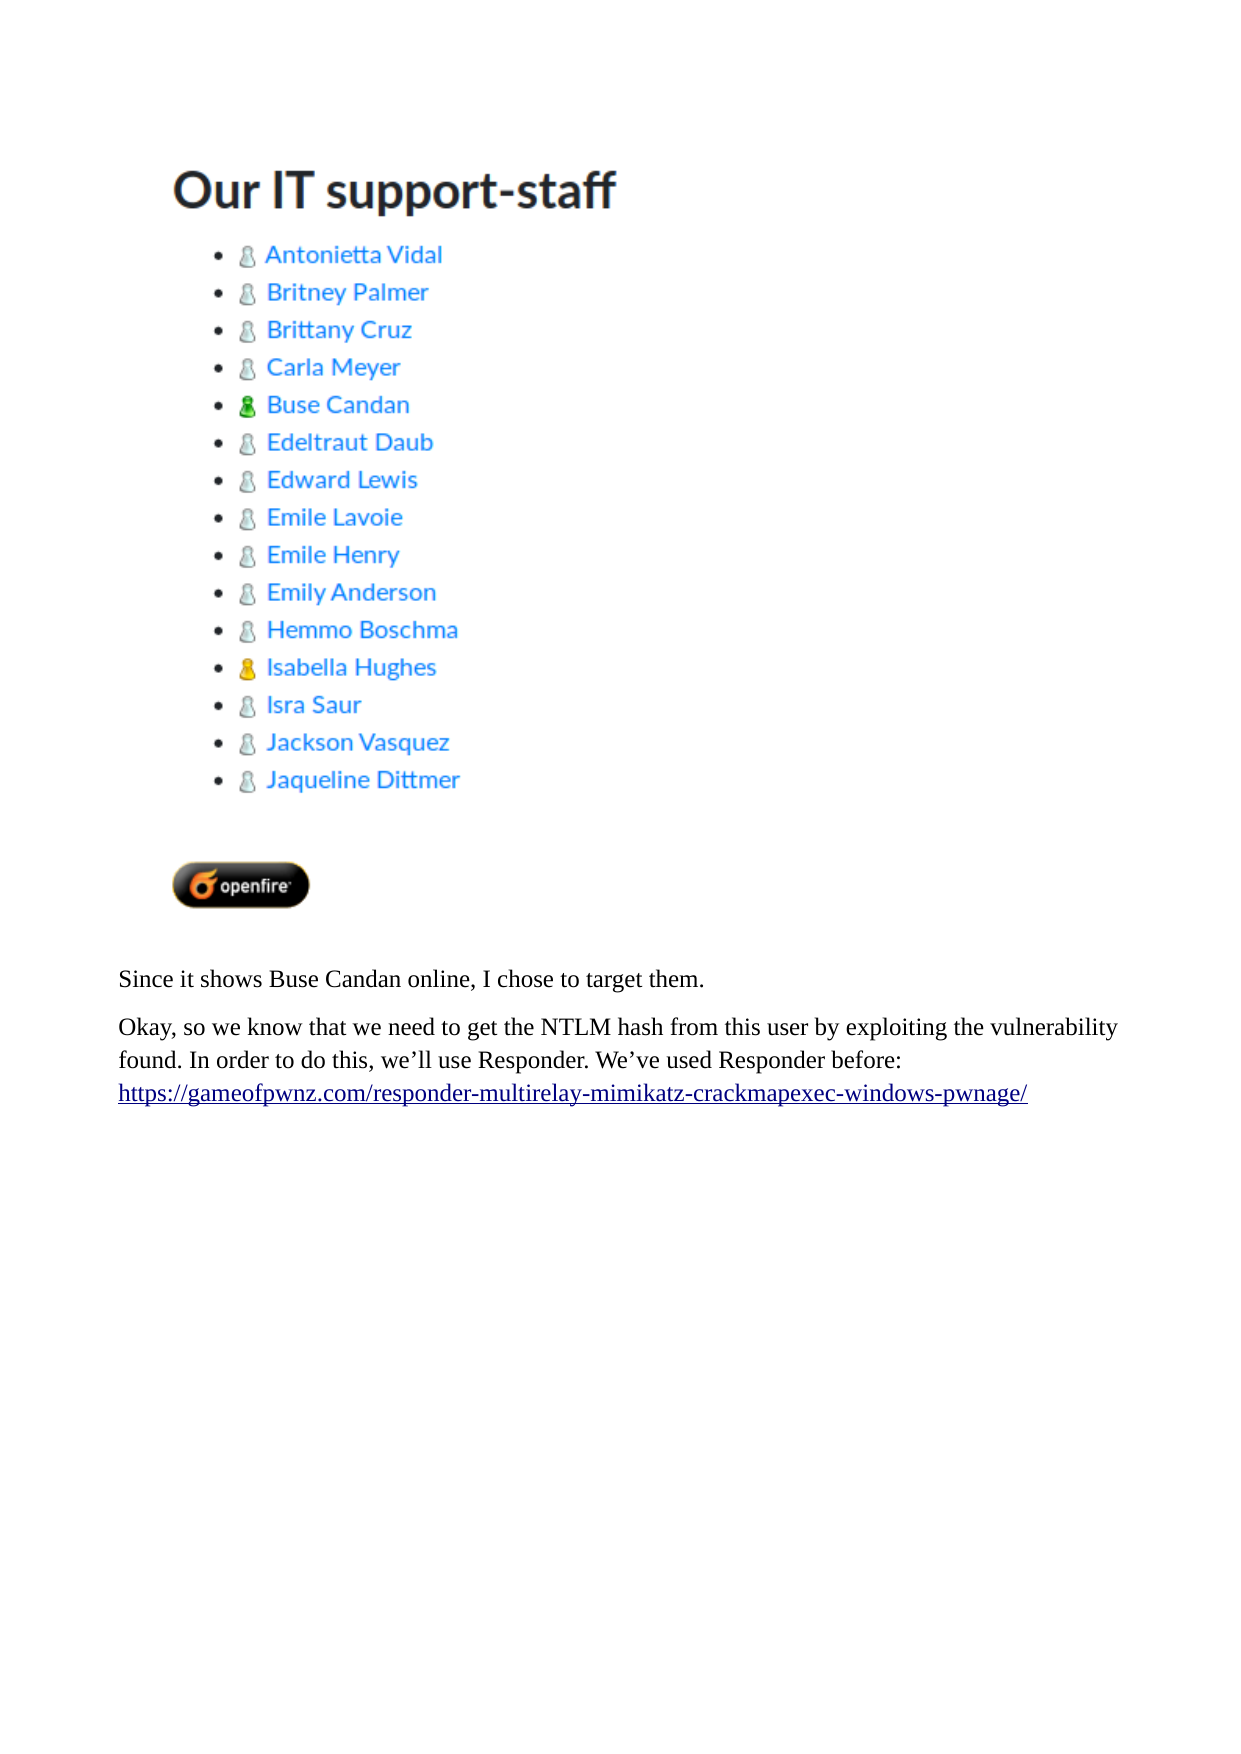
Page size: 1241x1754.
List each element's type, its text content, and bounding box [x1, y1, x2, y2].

text Since it shows Buse Candan online, I chose to target them. [118, 964, 1122, 993]
picture [118, 118, 712, 940]
text Okay, so we know that we need to get the NTLM hash from this user by exploiting the vulnerability found. In order to do this, we’ll use Responder. We’ve used Responder before: https://gameofpwnz.com/responder-multirelay-mimikatz-crackmapexec-windows-pwnage/ [118, 1012, 1122, 1107]
